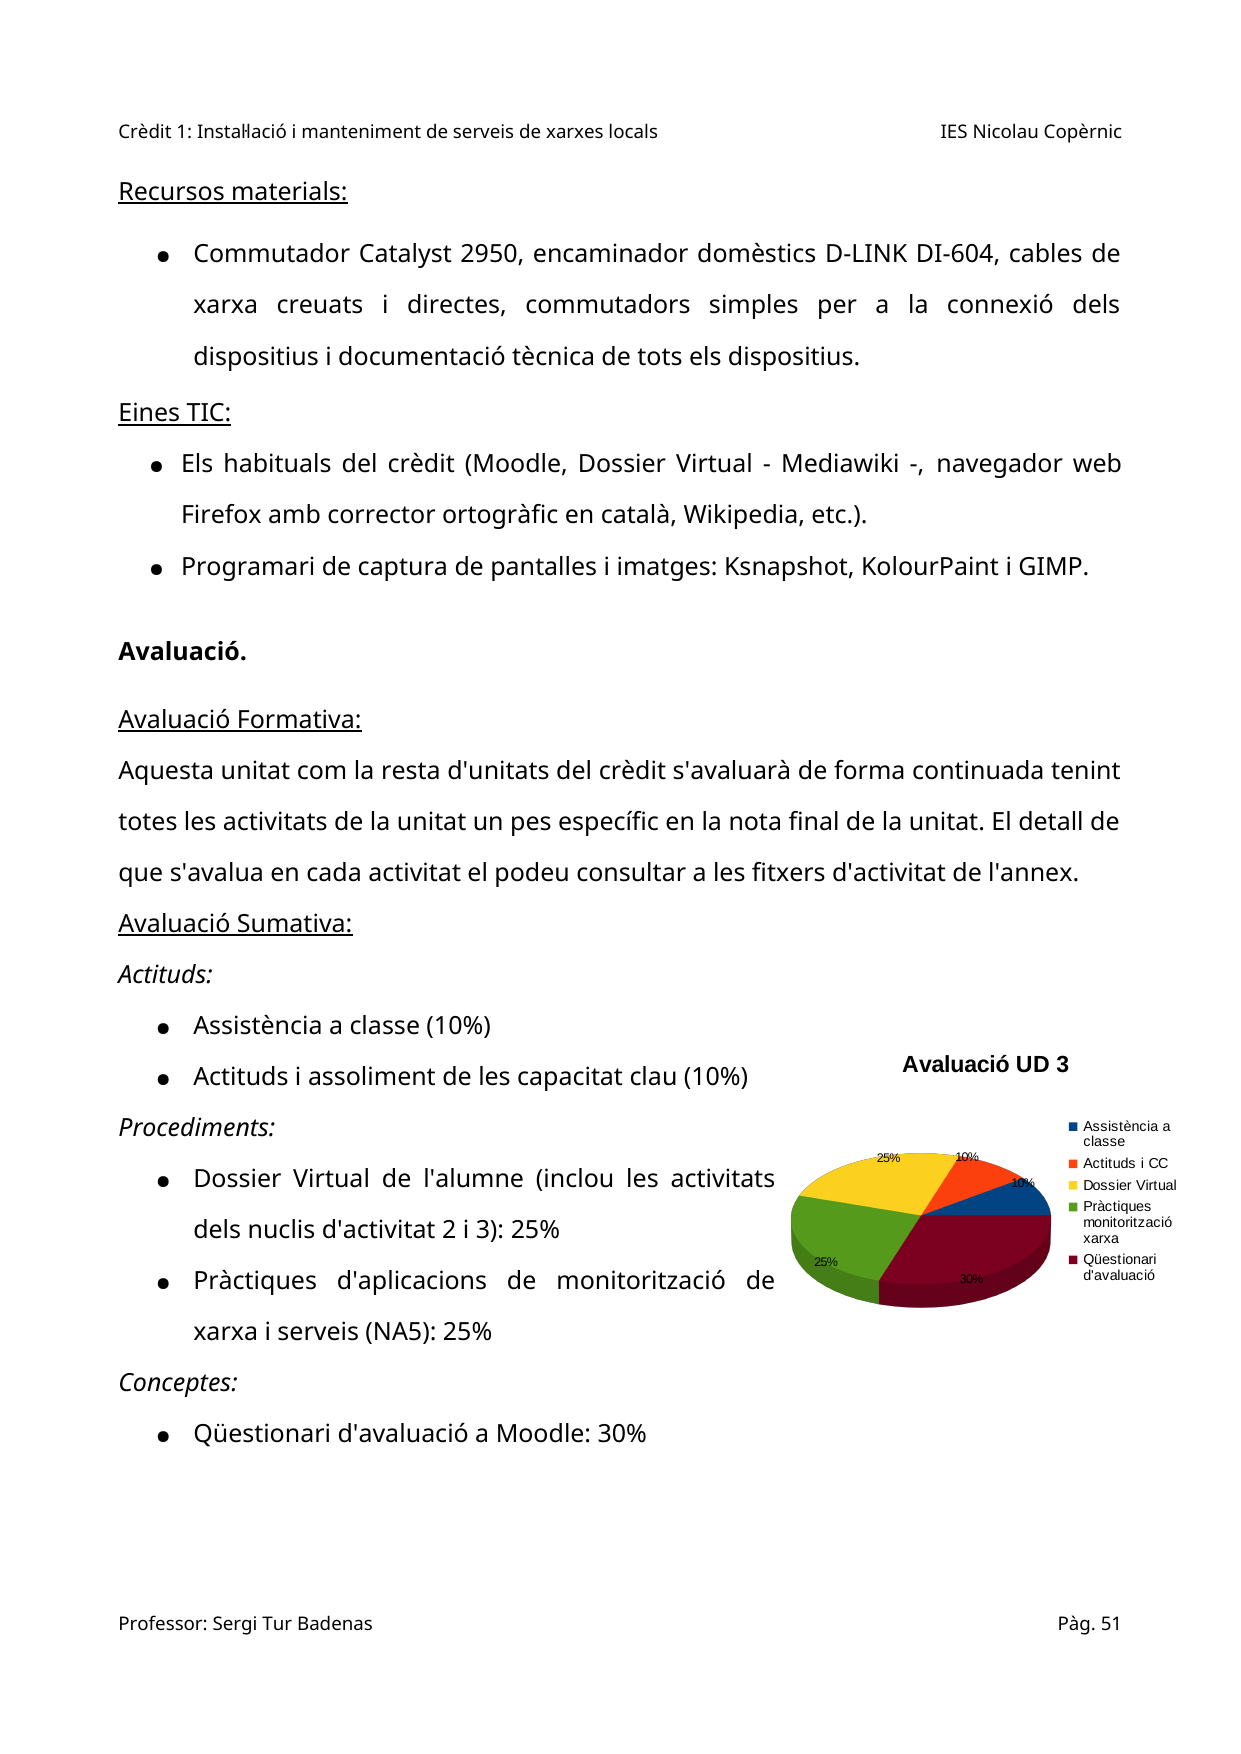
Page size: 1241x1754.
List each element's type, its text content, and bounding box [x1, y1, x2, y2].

text Avaluació. [118, 633, 1122, 667]
list Qüestionari d'avaluació a Moodle: 30% [156, 1416, 1122, 1450]
text Procediments: [118, 1110, 776, 1144]
text Avaluació Sumativa: [118, 906, 1122, 940]
list Dossier Virtual de l'alumne (inclou les activitats dels nuclis d'activitat 2 i 3): 25% [156, 1161, 776, 1246]
list Assistència a classe (10%) [156, 1008, 1122, 1042]
text Recursos materials: [118, 173, 1122, 207]
list Actituds i assoliment de les capacitat clau (10%) [156, 1059, 776, 1093]
text Aquesta unitat com la resta d'unitats del crèdit s'avaluarà de forma continuada tenint totes les activitats de la unitat un pes específic en la nota final de la unitat. El detall de que s'avalua en cada activitat el podeu consultar a les fitxers d'activitat de l'annex. [118, 752, 1122, 889]
text Actituds: [118, 957, 1122, 991]
list Pràctiques d'aplicacions de monitorització de xarxa i serveis (NA5): 25% [156, 1263, 776, 1348]
text Eines TIC: [118, 395, 1122, 429]
text Conceptes: [118, 1365, 1122, 1399]
list Programari de captura de pantalles i imatges: Ksnapshot, KolourPaint i GIMP. [149, 548, 1122, 582]
list Els habituals del crèdit (Moodle, Dossier Virtual - Mediawiki -, navegador web Firefox amb corrector ortogràfic en català, Wikipedia, etc.). [149, 446, 1122, 531]
list Commutador Catalyst 2950, encaminador domèstics D-LINK DI-604, cables de xarxa creuats i directes, commutadors simples per a la connexió dels dispositius i documentació tècnica de tots els dispositius. [156, 236, 1122, 372]
text Avaluació Formativa: [118, 701, 1122, 736]
